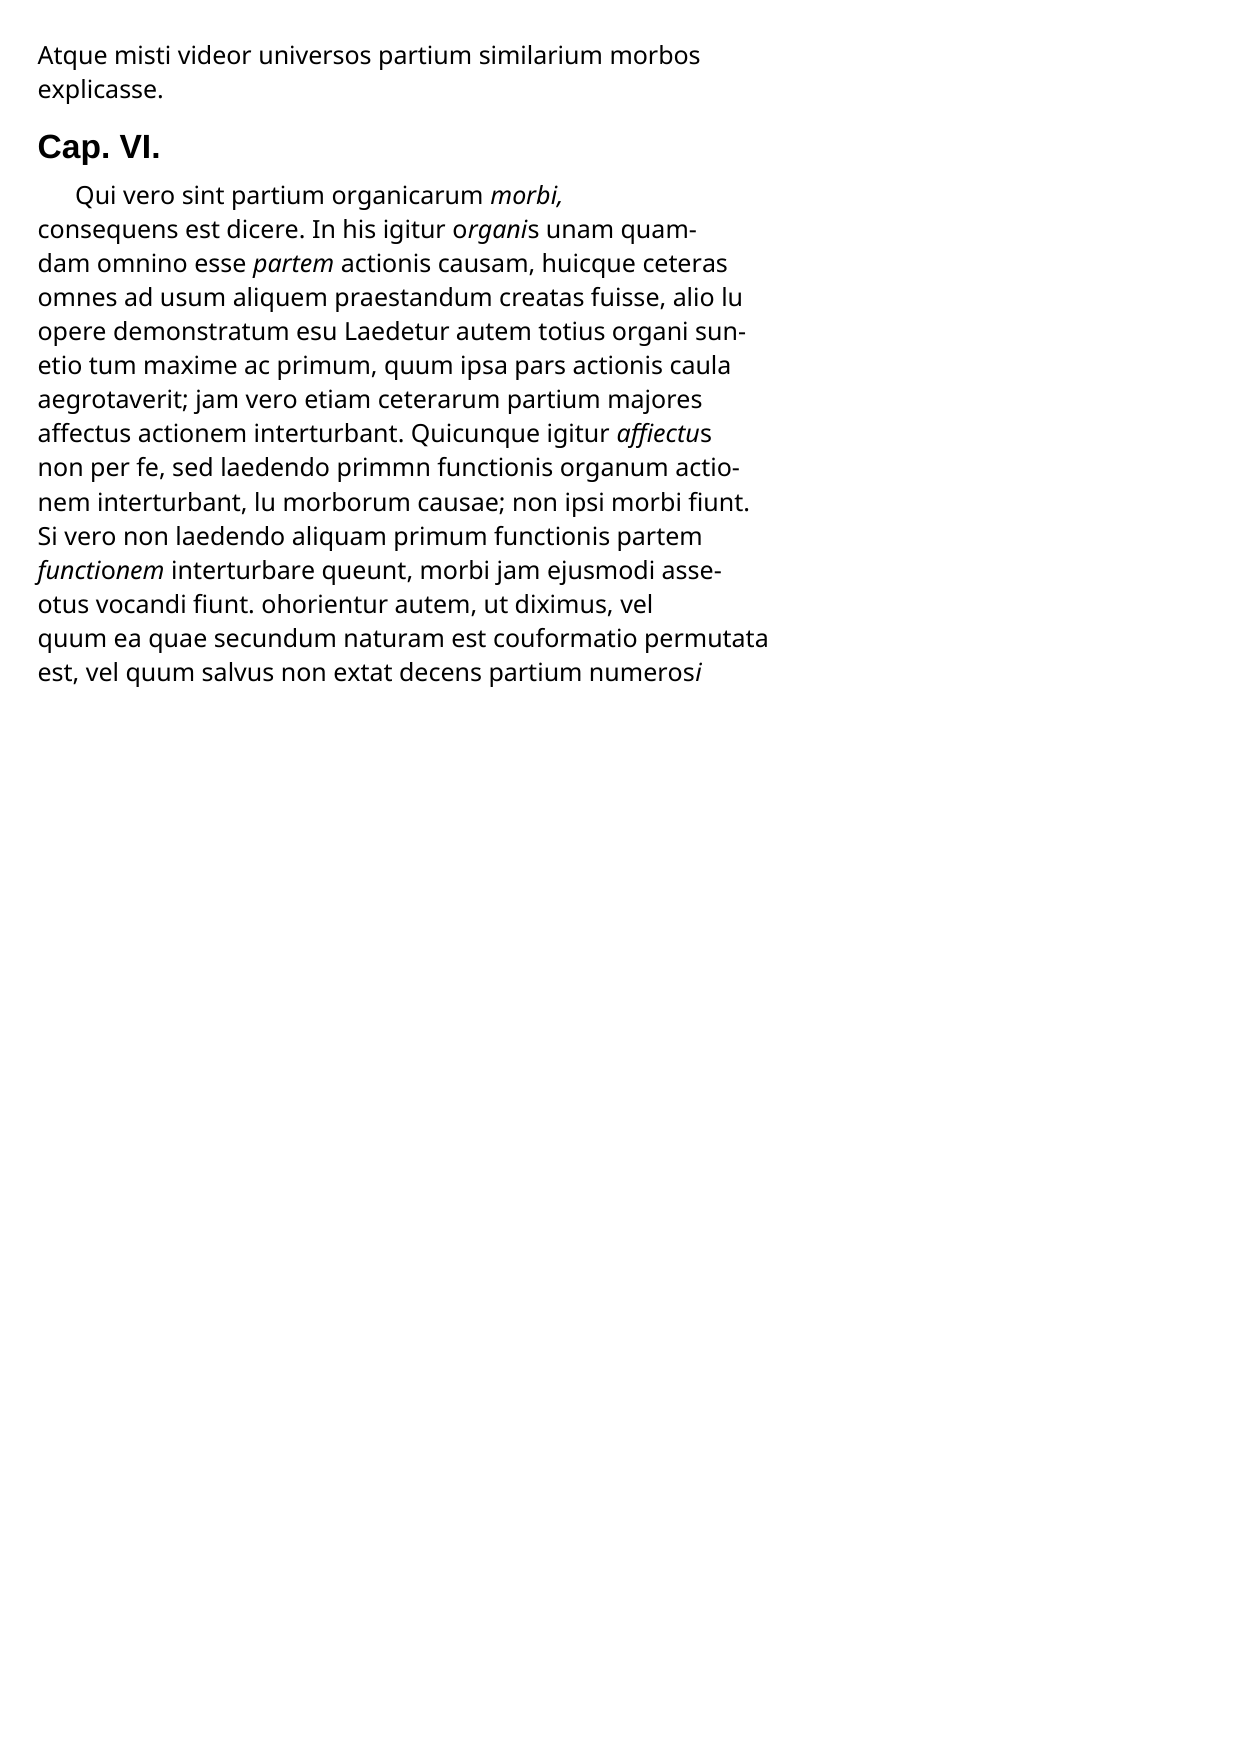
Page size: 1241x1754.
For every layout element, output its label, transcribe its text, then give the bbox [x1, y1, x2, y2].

text Atque misti videor universos partium similarium morbos explicasse. [37, 37, 1203, 106]
subtitle Cap. VI. [37, 126, 1203, 165]
text Qui vero sint partium organicarum morbi, consequens est dicere. In his igitur organis unam quam- dam omnino esse partem actionis causam, huicque ceteras omnes ad usum aliquem praestandum creatas fuisse, alio lu opere demonstratum esu Laedetur autem totius organi sun- etio tum maxime ac primum, quum ipsa pars actionis caula aegrotaverit; jam vero etiam ceterarum partium majores affectus actionem interturbant. Quicunque igitur affiectus non per fe, sed laedendo primmn functionis organum actio- nem interturbant, lu morborum causae; non ipsi morbi fiunt. Si vero non laedendo aliquam primum functionis partem functionem interturbare queunt, morbi jam ejusmodi asse- otus vocandi fiunt. ohorientur autem, ut diximus, vel quum ea quae secundum naturam est couformatio permutata est, vel quum salvus non extat decens partium numerosi [37, 178, 1203, 688]
